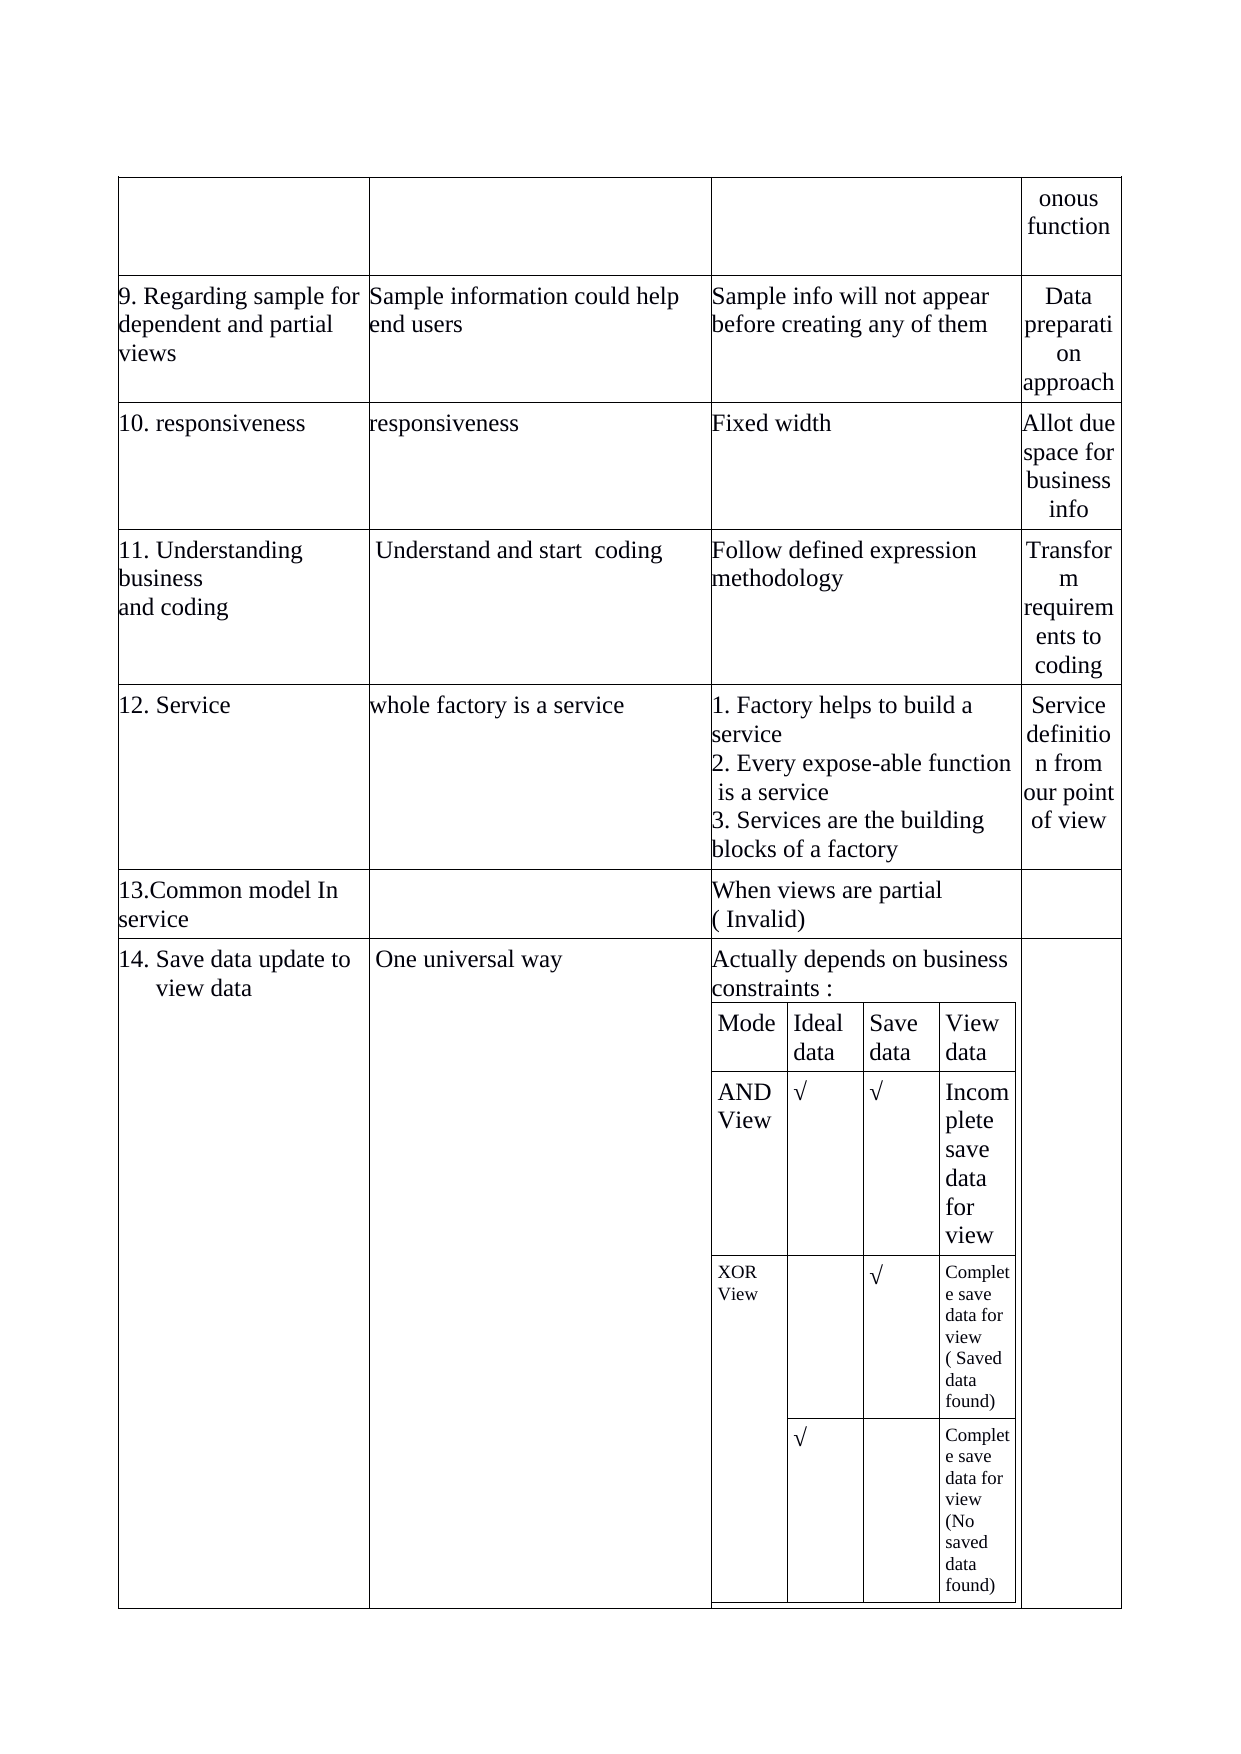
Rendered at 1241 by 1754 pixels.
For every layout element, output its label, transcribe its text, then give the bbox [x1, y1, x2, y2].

table_cell √ [864, 1072, 939, 1255]
table_cell Data preparation approach [1022, 276, 1121, 402]
table_cell 9. Regarding sample for dependent and partial views [119, 276, 369, 402]
table_cell Transform requirements to coding [1022, 530, 1121, 684]
table_cell √ [788, 1072, 863, 1255]
table_cell When views are partial ( Invalid) [712, 870, 1021, 938]
table_cell Understand and start coding [370, 530, 711, 684]
table_cell onous function [1022, 178, 1121, 274]
table_cell [788, 1256, 863, 1418]
table_cell Fixed width [712, 403, 1021, 528]
table_cell Follow defined expression methodology [712, 530, 1021, 684]
table_cell Complete save data for view ( Saved data found) [940, 1256, 1015, 1418]
table_cell Actually depends on business constraints : [712, 939, 1021, 1607]
table_cell responsiveness [370, 403, 711, 528]
table_cell Allot due space for business info [1022, 403, 1121, 528]
table_cell [1022, 939, 1121, 1607]
table_cell Service definition from our point of view [1022, 685, 1121, 869]
table_cell [370, 870, 711, 938]
table_cell XOR View [712, 1256, 787, 1602]
table_cell 14. Save data update to view data [119, 939, 369, 1607]
table_cell 10. responsiveness [119, 403, 369, 528]
table_cell 13.Common model In service [119, 870, 369, 938]
table_cell [712, 178, 1021, 274]
table_cell Complete save data for view (No saved data found) [940, 1419, 1015, 1602]
table_cell [119, 178, 369, 274]
table_cell [1022, 870, 1121, 938]
table_header Save data [864, 1003, 939, 1071]
table_cell 11. Understanding business and coding [119, 530, 369, 684]
table_cell [864, 1419, 939, 1602]
table_cell √ [864, 1256, 939, 1418]
table_cell AND View [712, 1072, 787, 1255]
table_cell [370, 178, 711, 274]
table_cell Sample info will not appear before creating any of them [712, 276, 1021, 402]
table_cell whole factory is a service [370, 685, 711, 869]
table_cell 12. Service [119, 685, 369, 869]
table_header View data [940, 1003, 1015, 1071]
table_cell 1. Factory helps to build a service 2. Every expose-able function is a service 3. Services are the building blocks of a factory [712, 685, 1021, 869]
table_header Ideal data [788, 1003, 863, 1071]
table_cell Incomplete save data for view [940, 1072, 1015, 1255]
table_cell √ [788, 1419, 863, 1602]
table_header Mode [712, 1003, 787, 1071]
table_cell One universal way [370, 939, 711, 1607]
table_cell Sample information could help end users [370, 276, 711, 402]
